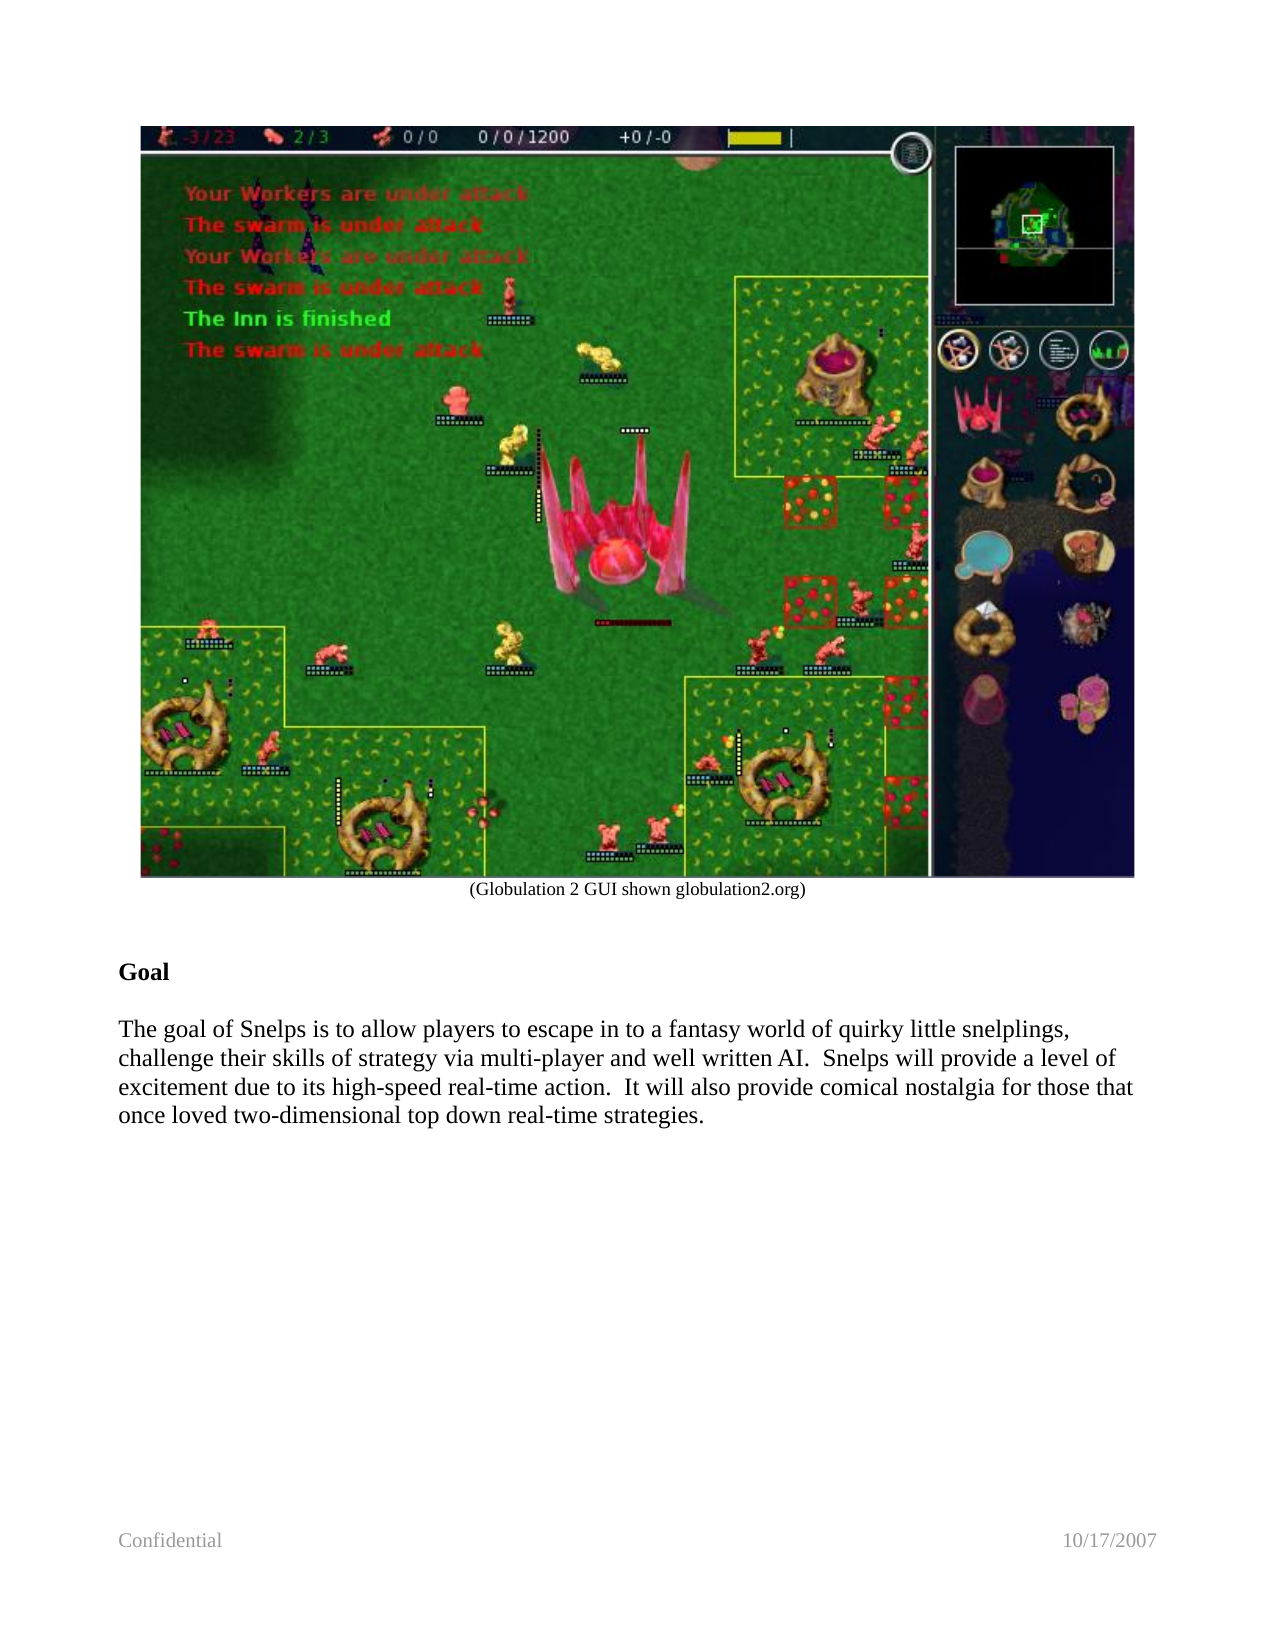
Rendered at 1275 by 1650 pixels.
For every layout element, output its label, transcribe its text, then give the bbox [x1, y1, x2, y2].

picture [140, 126, 1135, 878]
text Goal [118, 957, 1157, 986]
text The goal of Snelps is to allow players to escape in to a fantasy world of quirky little snelplings, challenge their skills of strategy via multi-player and well written AI. Snelps will provide a level of excitement due to its high-speed real-time action. It will also provide comical nostalgia for those that once loved two-dimensional top down real-time strategies. [118, 1014, 1157, 1129]
text (Globulation 2 GUI shown globulation2.org) [118, 126, 1157, 899]
